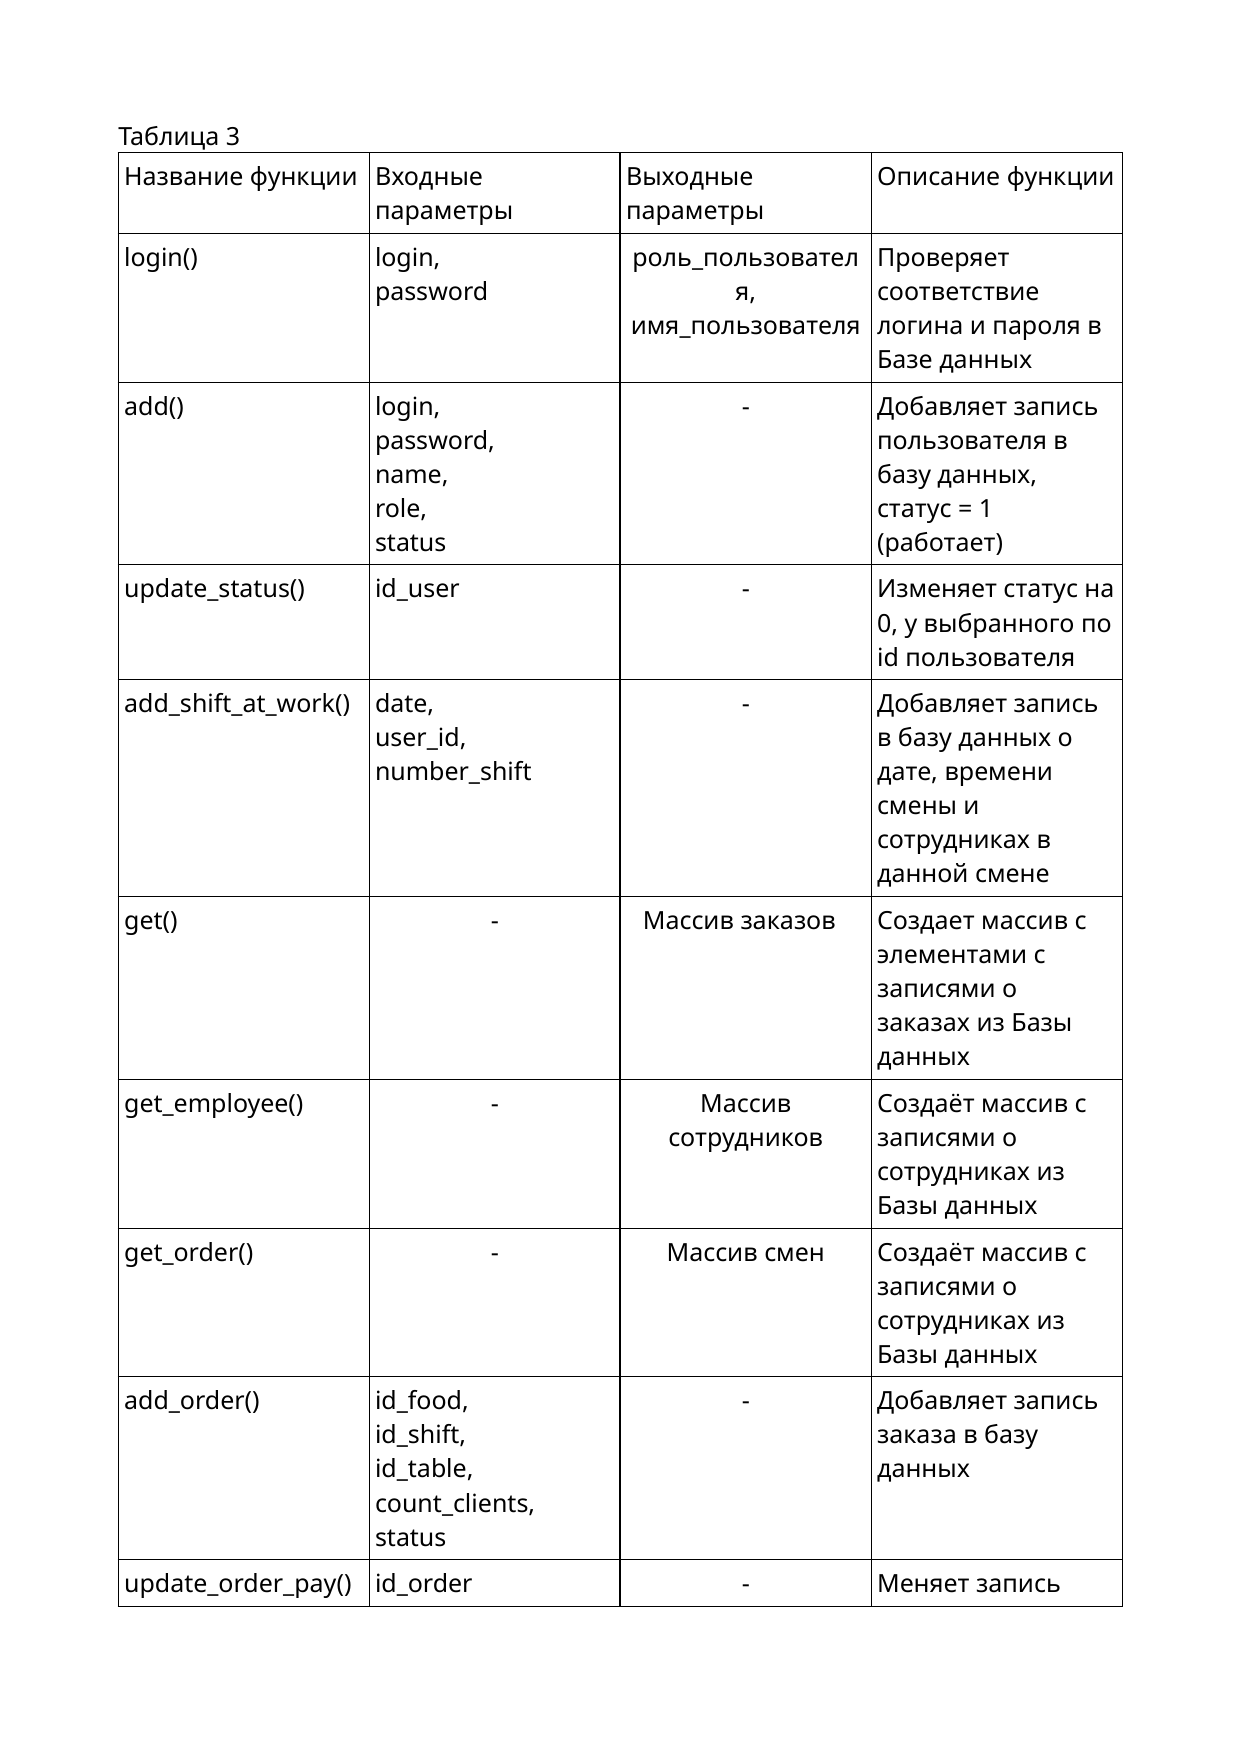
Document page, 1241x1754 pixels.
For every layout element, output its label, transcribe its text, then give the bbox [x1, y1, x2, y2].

table_cell add_order() [119, 1377, 369, 1559]
table_cell Массив сотрудников [621, 1080, 871, 1227]
table_cell id_food, id_shift, id_table, count_clients, status [370, 1377, 619, 1559]
table_cell get_order() [119, 1229, 369, 1376]
table_header Выходные параметры [621, 153, 871, 233]
table_cell id_user [370, 565, 619, 679]
table_cell get() [119, 897, 369, 1079]
table_cell Создаёт массив с записями о сотрудниках из Базы данных [872, 1080, 1122, 1227]
table_cell - [370, 1080, 619, 1227]
table_header Входные параметры [370, 153, 619, 233]
table_cell Массив смен [621, 1229, 871, 1376]
table_cell update_status() [119, 565, 369, 679]
table_cell Добавляет запись заказа в базу данных [872, 1377, 1122, 1559]
table_cell login, password [370, 234, 619, 382]
table_cell - [370, 897, 619, 1079]
table_cell id_order [370, 1560, 619, 1606]
table_cell - [370, 1229, 619, 1376]
table_cell Создает массив с элементами с записями о заказах из Базы данных [872, 897, 1122, 1079]
table_cell роль_пользователя, имя_пользователя [621, 234, 871, 382]
table_cell get_employee() [119, 1080, 369, 1227]
text Таблица 3 [118, 118, 1122, 152]
table_cell Проверяет соответствие логина и пароля в Базе данных [872, 234, 1122, 382]
table_cell Изменяет статус на 0, у выбранного по id пользователя [872, 565, 1122, 679]
table_cell - [621, 1377, 871, 1559]
table_cell update_order_pay() [119, 1560, 369, 1606]
table_cell - [621, 680, 871, 896]
table_cell login, password, name, role, status [370, 383, 619, 564]
table_cell Меняет запись [872, 1560, 1122, 1606]
table_cell - [621, 383, 871, 564]
table_cell Создаёт массив с записями о сотрудниках из Базы данных [872, 1229, 1122, 1376]
table_cell Добавляет запись в базу данных о дате, времени смены и сотрудниках в данной смене [872, 680, 1122, 896]
table_cell - [621, 1560, 871, 1606]
table_cell login() [119, 234, 369, 382]
table_cell - [621, 565, 871, 679]
table_cell add() [119, 383, 369, 564]
table_cell date, user_id, number_shift [370, 680, 619, 896]
table_cell Добавляет запись пользователя в базу данных, статус = 1 (работает) [872, 383, 1122, 564]
table_cell add_shift_at_work() [119, 680, 369, 896]
table_cell Массив заказов [621, 897, 871, 1079]
table_header Название функции [119, 153, 369, 233]
table_header Описание функции [872, 153, 1122, 233]
